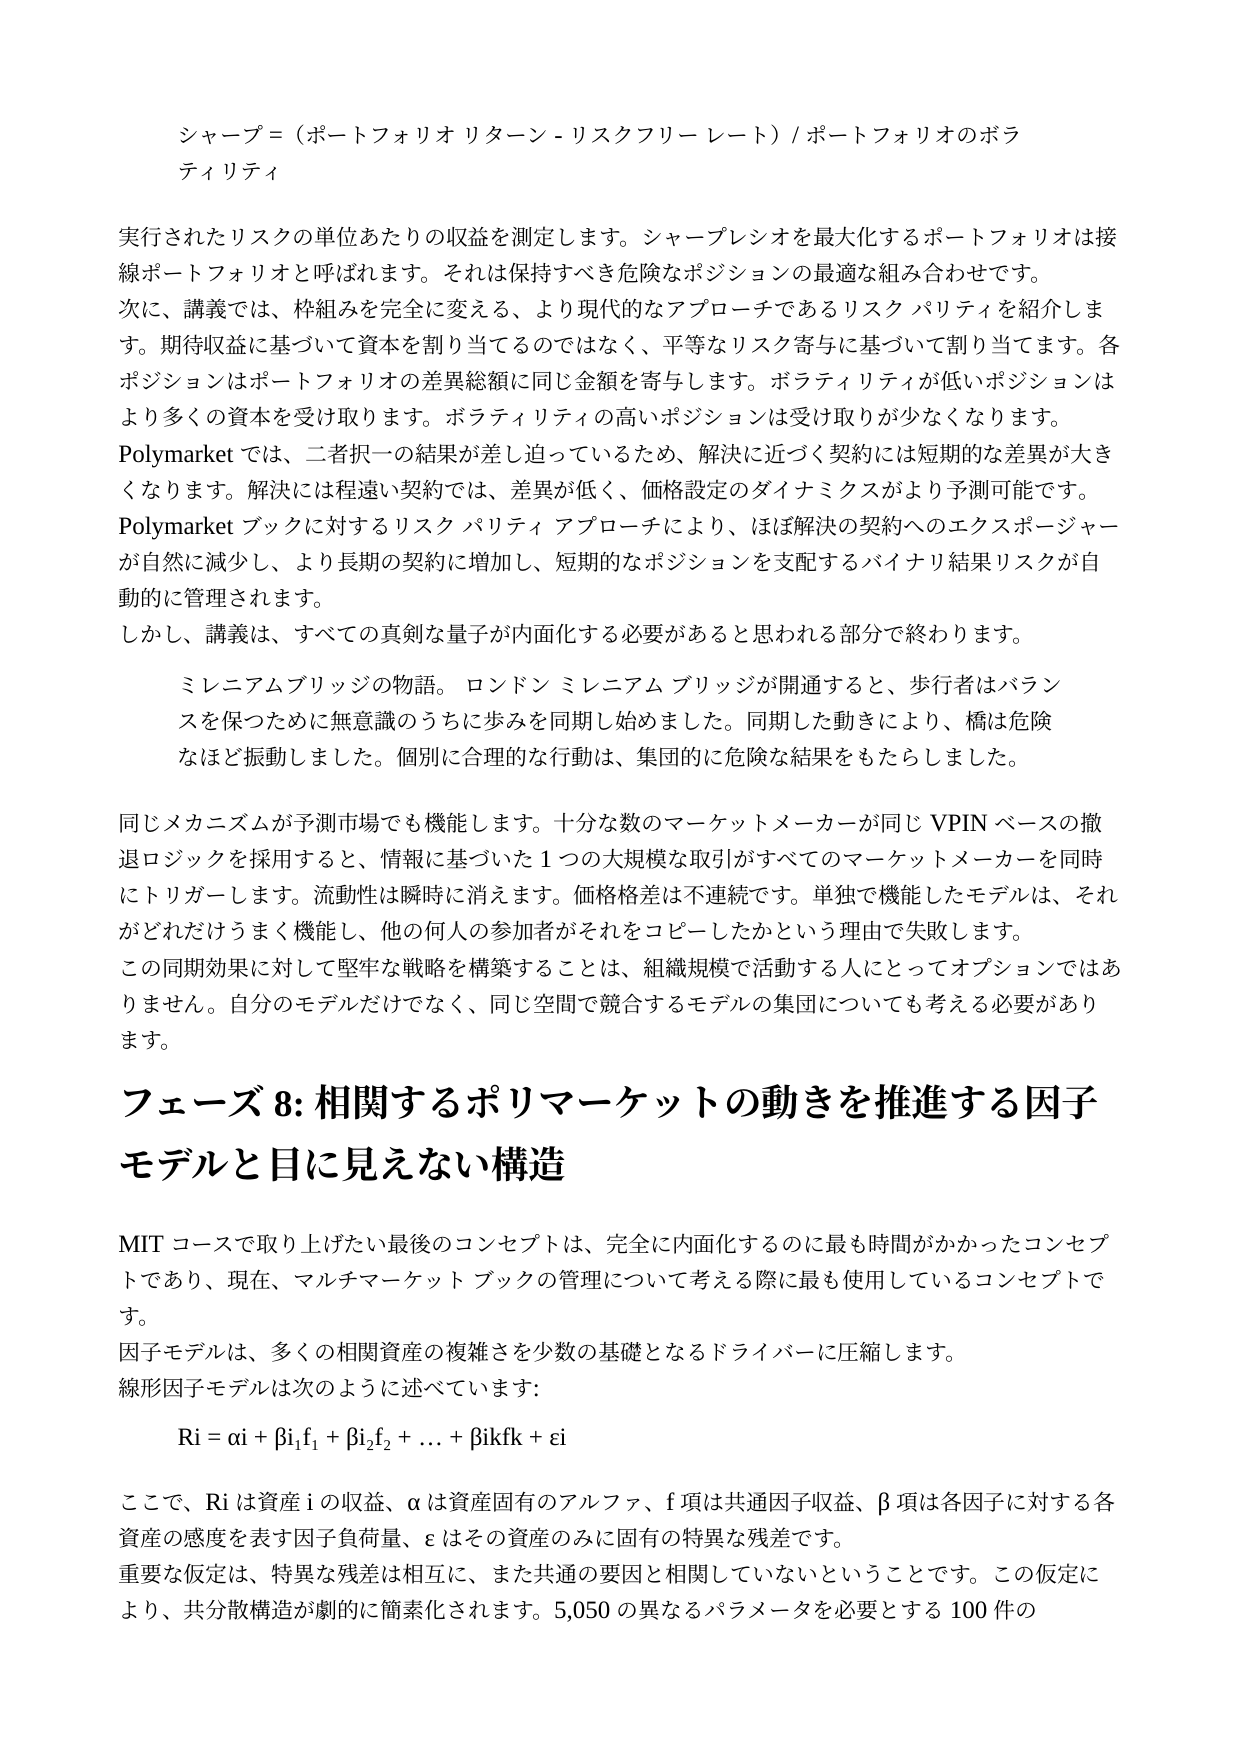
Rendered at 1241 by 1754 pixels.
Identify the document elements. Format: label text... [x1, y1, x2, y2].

text ここで、Ri は資産 i の収益、α は資産固有のアルファ、f 項は共通因子収益、β 項は各因子に対する各資産の感度を表す因子負荷量、ε はその資産のみに固有の特異な残差です。 [118, 1485, 1122, 1552]
text 線形因子モデルは次のように述べています: [118, 1372, 1122, 1403]
text 重要な仮定は、特異な残差は相互に、また共通の要因と相関していないということです。この仮定により、共分散構造が劇的に簡素化されます。5,050 の異なるパラメータを必要とする 100 件の [118, 1557, 1122, 1625]
text 実行されたリスクの単位あたりの収益を測定します。シャープレシオを最大化するポートフォリオは接線ポートフォリオと呼ばれます。それは保持すべき危険なポジションの最適な組み合わせです。 [118, 220, 1122, 287]
text シャープ =（ポートフォリオ リターン - リスクフリー レート）/ ポートフォリオのボラティリティ [177, 118, 1063, 186]
text 次に、講義では、枠組みを完全に変える、より現代的なアプローチであるリスク パリティを紹介します。期待収益に基づいて資本を割り当てるのではなく、平等なリスク寄与に基づいて割り当てます。各ポジションはポートフォリオの差異総額に同じ金額を寄与します。ボラティリティが低いポジションはより多くの資本を受け取ります。ボラティリティの高いポジションは受け取りが少なくなります。 [118, 292, 1122, 432]
text この同期効果に対して堅牢な戦略を構築することは、組織規模で活動する人にとってオプションではありません。自分のモデルだけでなく、同じ空間で競合するモデルの集団についても考える必要があります。 [118, 951, 1122, 1054]
text Polymarket では、二者択一の結果が差し迫っているため、解決に近づく契約には短期的な差異が大きくなります。解決には程遠い契約では、差異が低く、価格設定のダイナミクスがより予測可能です。Polymarket ブックに対するリスク パリティ アプローチにより、ほぼ解決の契約へのエクスポージャーが自然に減少し、より長期の契約に増加し、短期的なポジションを支配するバイナリ結果リスクが自動的に管理されます。 [118, 437, 1122, 613]
text Ri = αi + βi₁f₁ + βi₂f₂ + … + βikfk + εi [177, 1422, 1063, 1451]
text しかし、講義は、すべての真剣な量子が内面化する必要があると思われる部分で終わります。 [118, 617, 1122, 649]
text 同じメカニズムが予測市場でも機能します。十分な数のマーケットメーカーが同じ VPIN ベースの撤退ロジックを採用すると、情報に基づいた 1 つの大規模な取引がすべてのマーケットメーカーを同時にトリガーします。流動性は瞬時に消えます。価格格差は不連続です。単独で機能したモデルは、それがどれだけうまく機能し、他の何人の参加者がそれをコピーしたかという理由で失敗します。 [118, 806, 1122, 946]
text MIT コースで取り上げたい最後のコンセプトは、完全に内面化するのに最も時間がかかったコンセプトであり、現在、マルチマーケット ブックの管理について考える際に最も使用しているコンセプトです。 [118, 1227, 1122, 1331]
subtitle フェーズ 8: 相関するポリマーケットの動きを推進する因子モデルと目に見えない構造 [118, 1074, 1122, 1189]
text ミレニアムブリッジの物語。 ロンドン ミレニアム ブリッジが開通すると、歩行者はバランスを保つために無意識のうちに歩みを同期し始めました。同期した動きにより、橋は危険なほど振動しました。個別に合理的な行動は、集団的に危険な結果をもたらしました。 [177, 668, 1063, 772]
text 因子モデルは、多くの相関資産の複雑さを少数の基礎となるドライバーに圧縮します。 [118, 1335, 1122, 1367]
